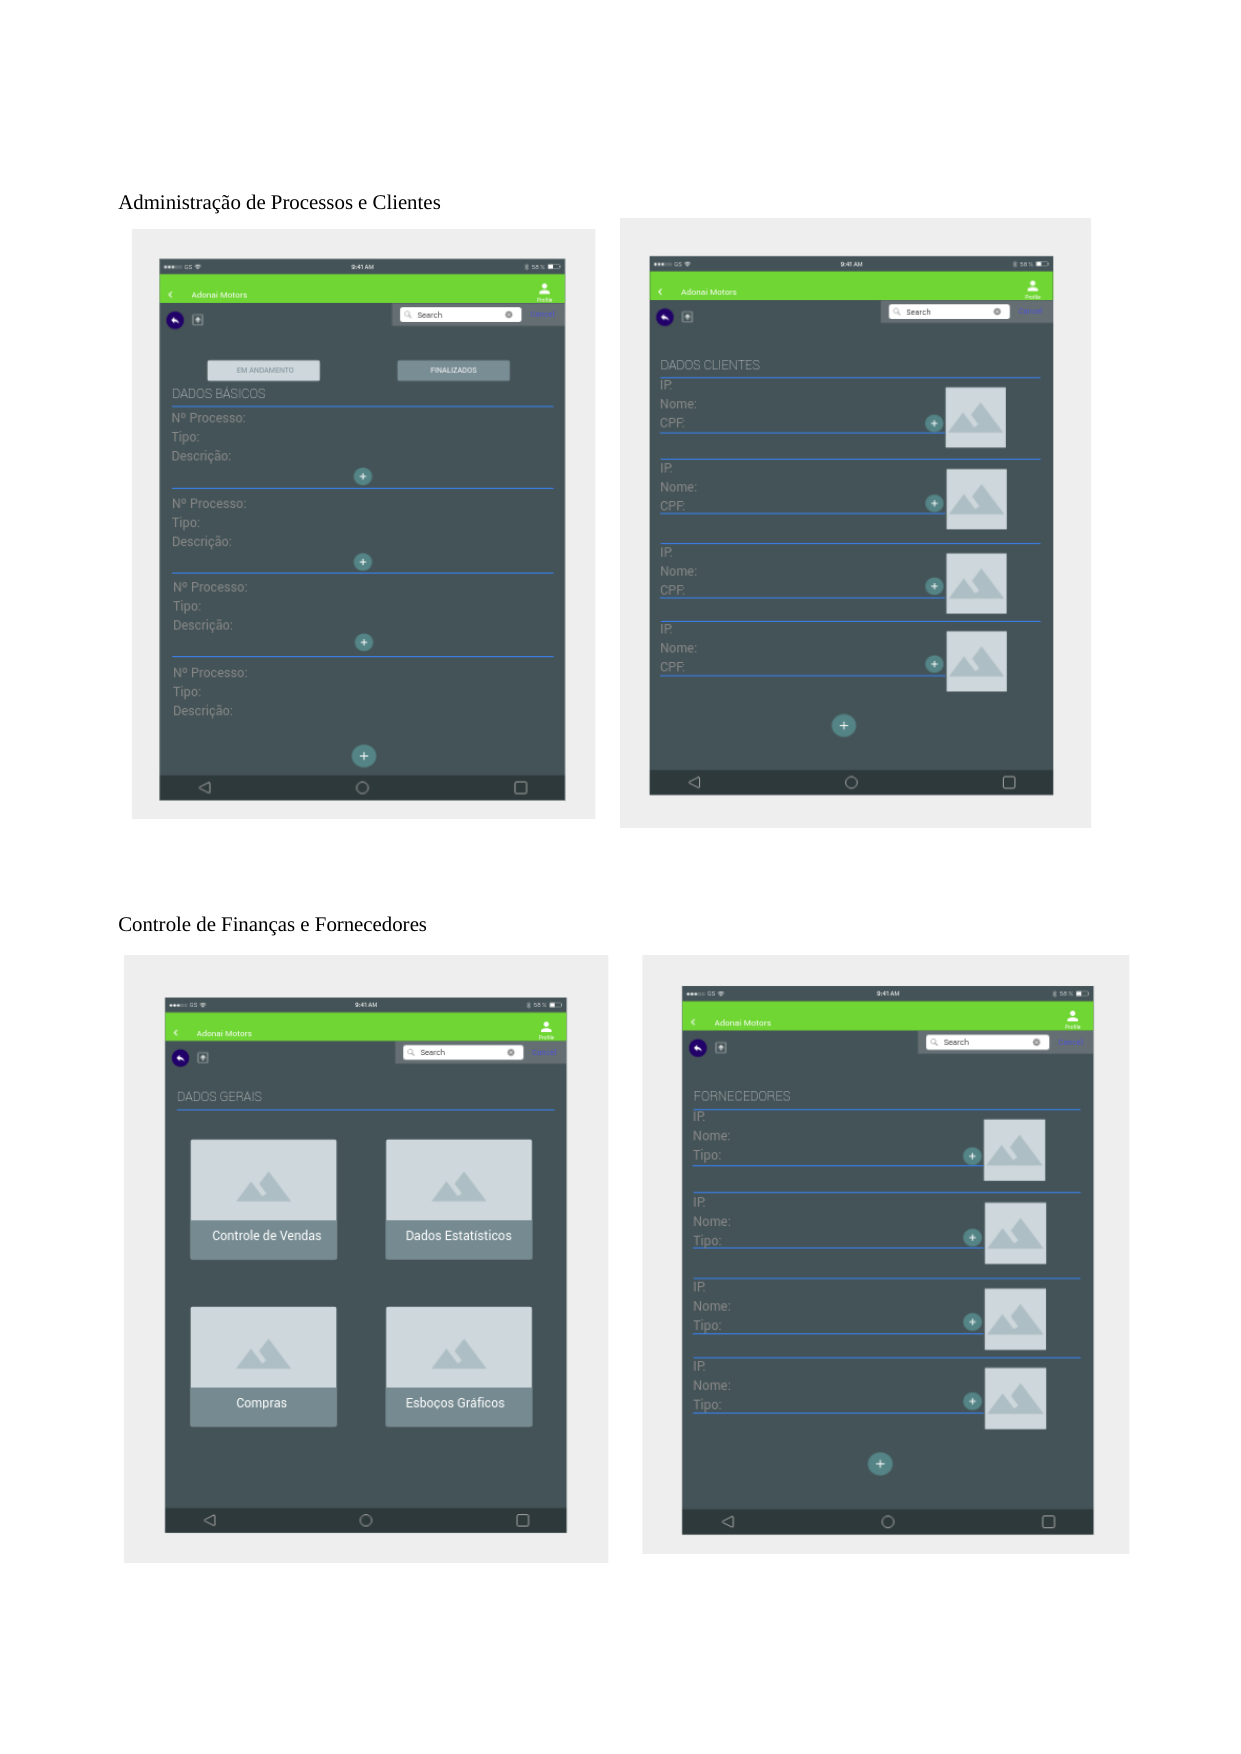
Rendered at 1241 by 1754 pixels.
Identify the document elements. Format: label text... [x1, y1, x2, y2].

picture [299, 229, 596, 819]
text Administração de Processos e Clientes [118, 190, 1122, 214]
picture [226, 955, 609, 1563]
text Controle de Finanças e Fornecedores [118, 912, 1122, 936]
picture [686, 218, 1092, 828]
picture [812, 955, 1130, 1554]
